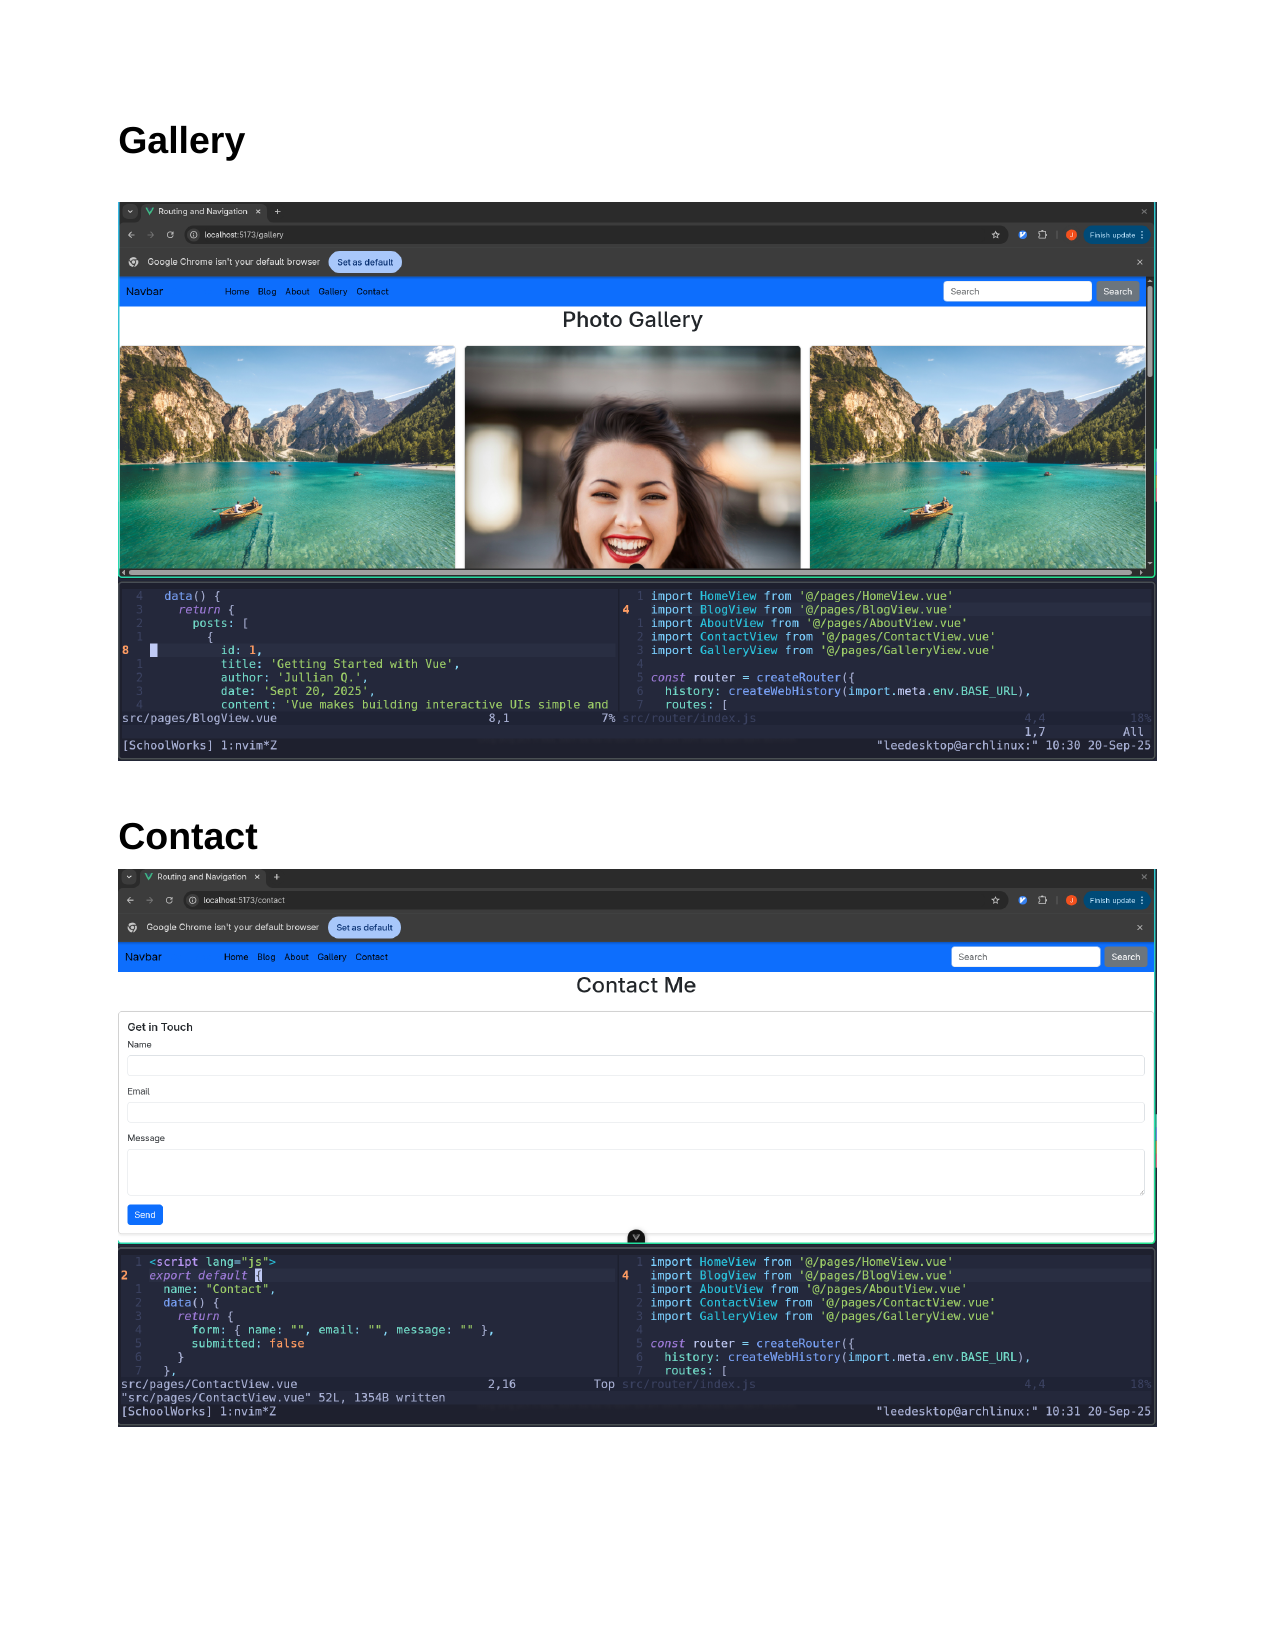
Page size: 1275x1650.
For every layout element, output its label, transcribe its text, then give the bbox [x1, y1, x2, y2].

picture [118, 869, 1157, 1427]
subtitle Contact [118, 814, 1157, 857]
subtitle Gallery [118, 118, 1157, 161]
picture [118, 202, 1157, 761]
